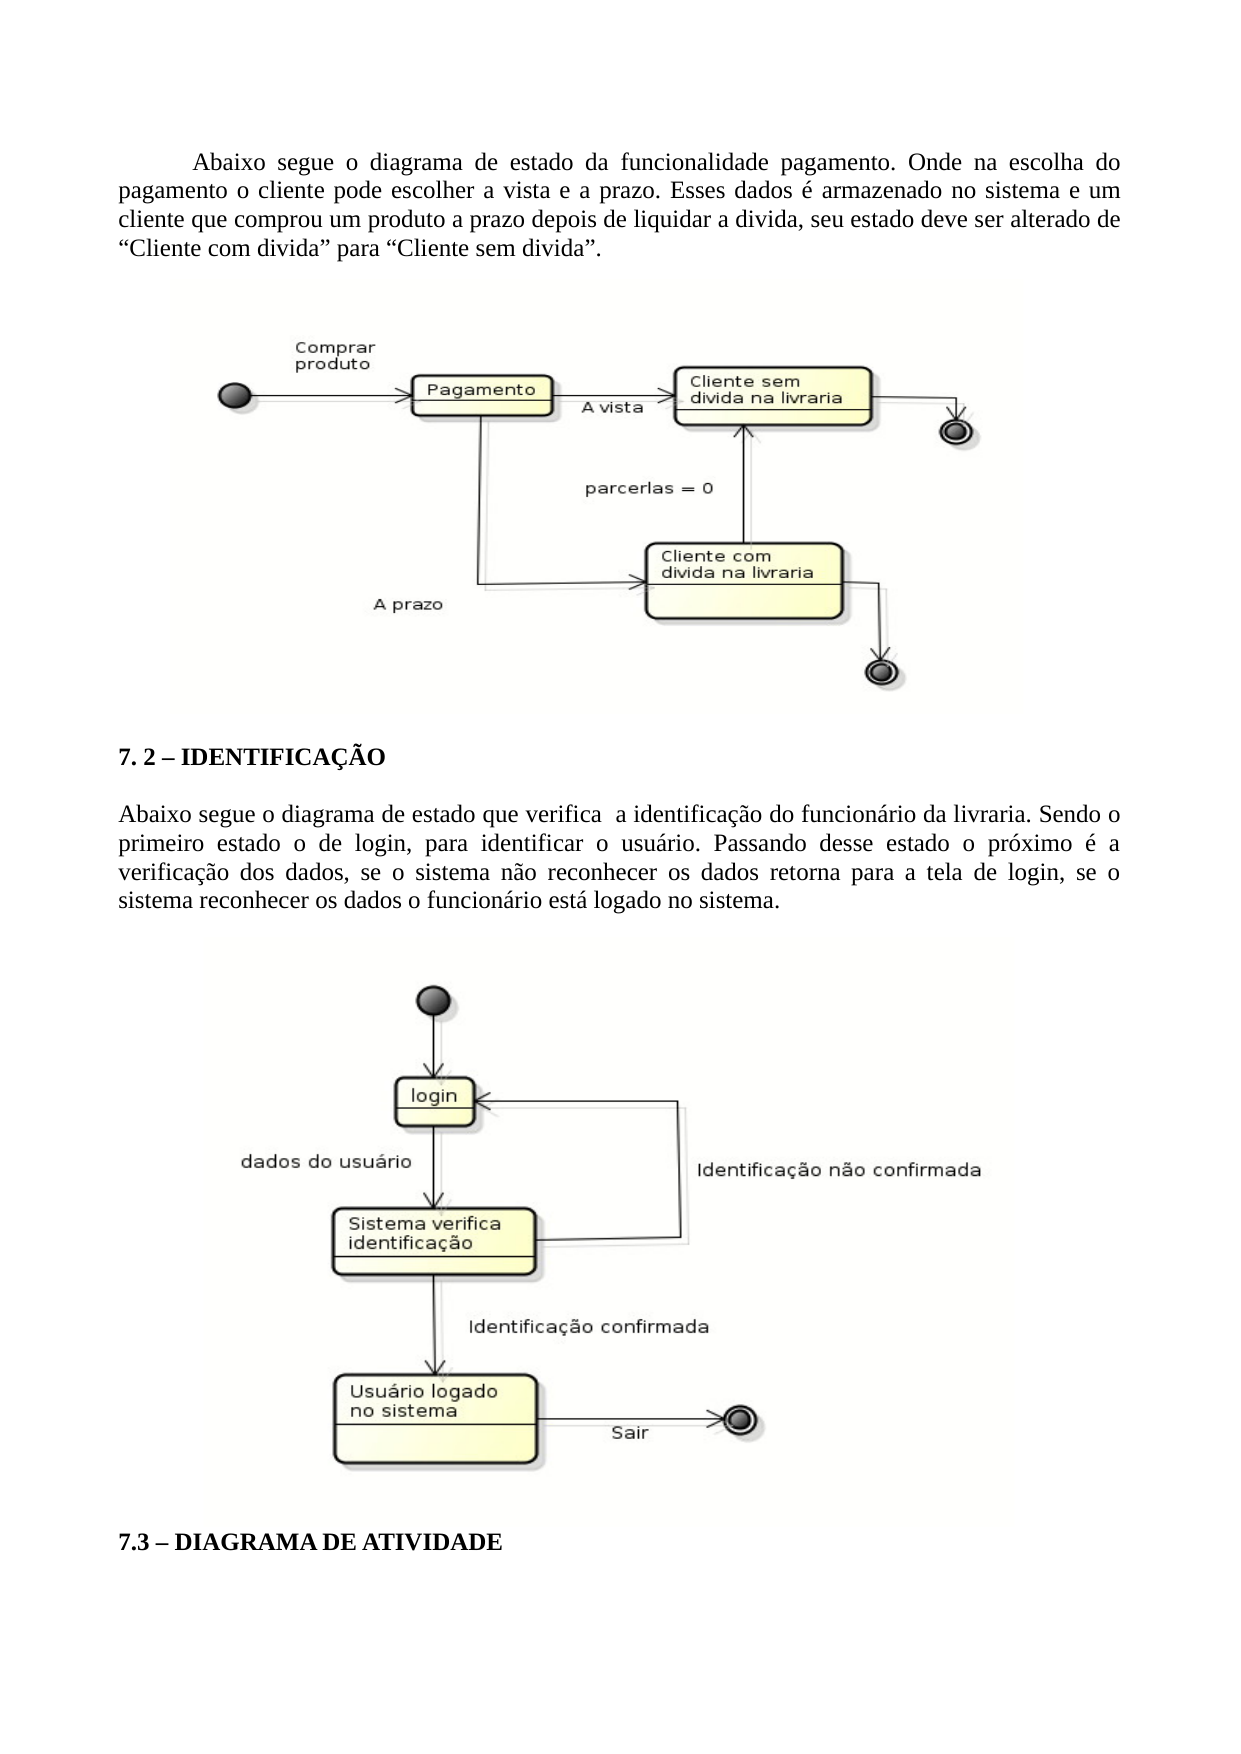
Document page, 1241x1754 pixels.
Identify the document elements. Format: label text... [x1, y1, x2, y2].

picture [169, 279, 1024, 714]
text Abaixo segue o diagrama de estado que verifica a identificação do funcionário da livraria. Sendo o primeiro estado o de login, para identificar o usuário. Passando desse estado o próximo é a verificação dos dados, se o sistema não reconhecer os dados retorna para a tela de login, se o sistema reconhecer os dados o funcionário está logado no sistema. [118, 799, 1122, 914]
picture [203, 937, 1015, 1527]
text 7. 2 – IDENTIFICAÇÃO [118, 742, 1122, 771]
text Abaixo segue o diagrama de estado da funcionalidade pagamento. Onde na escolha do pagamento o cliente pode escolher a vista e a prazo. Esses dados é armazenado no sistema e um cliente que comprou um produto a prazo depois de liquidar a divida, seu estado deve ser alterado de “Cliente com divida” para “Cliente sem divida”. [118, 147, 1122, 262]
text 7.3 – DIAGRAMA DE ATIVIDADE [118, 914, 1122, 1555]
